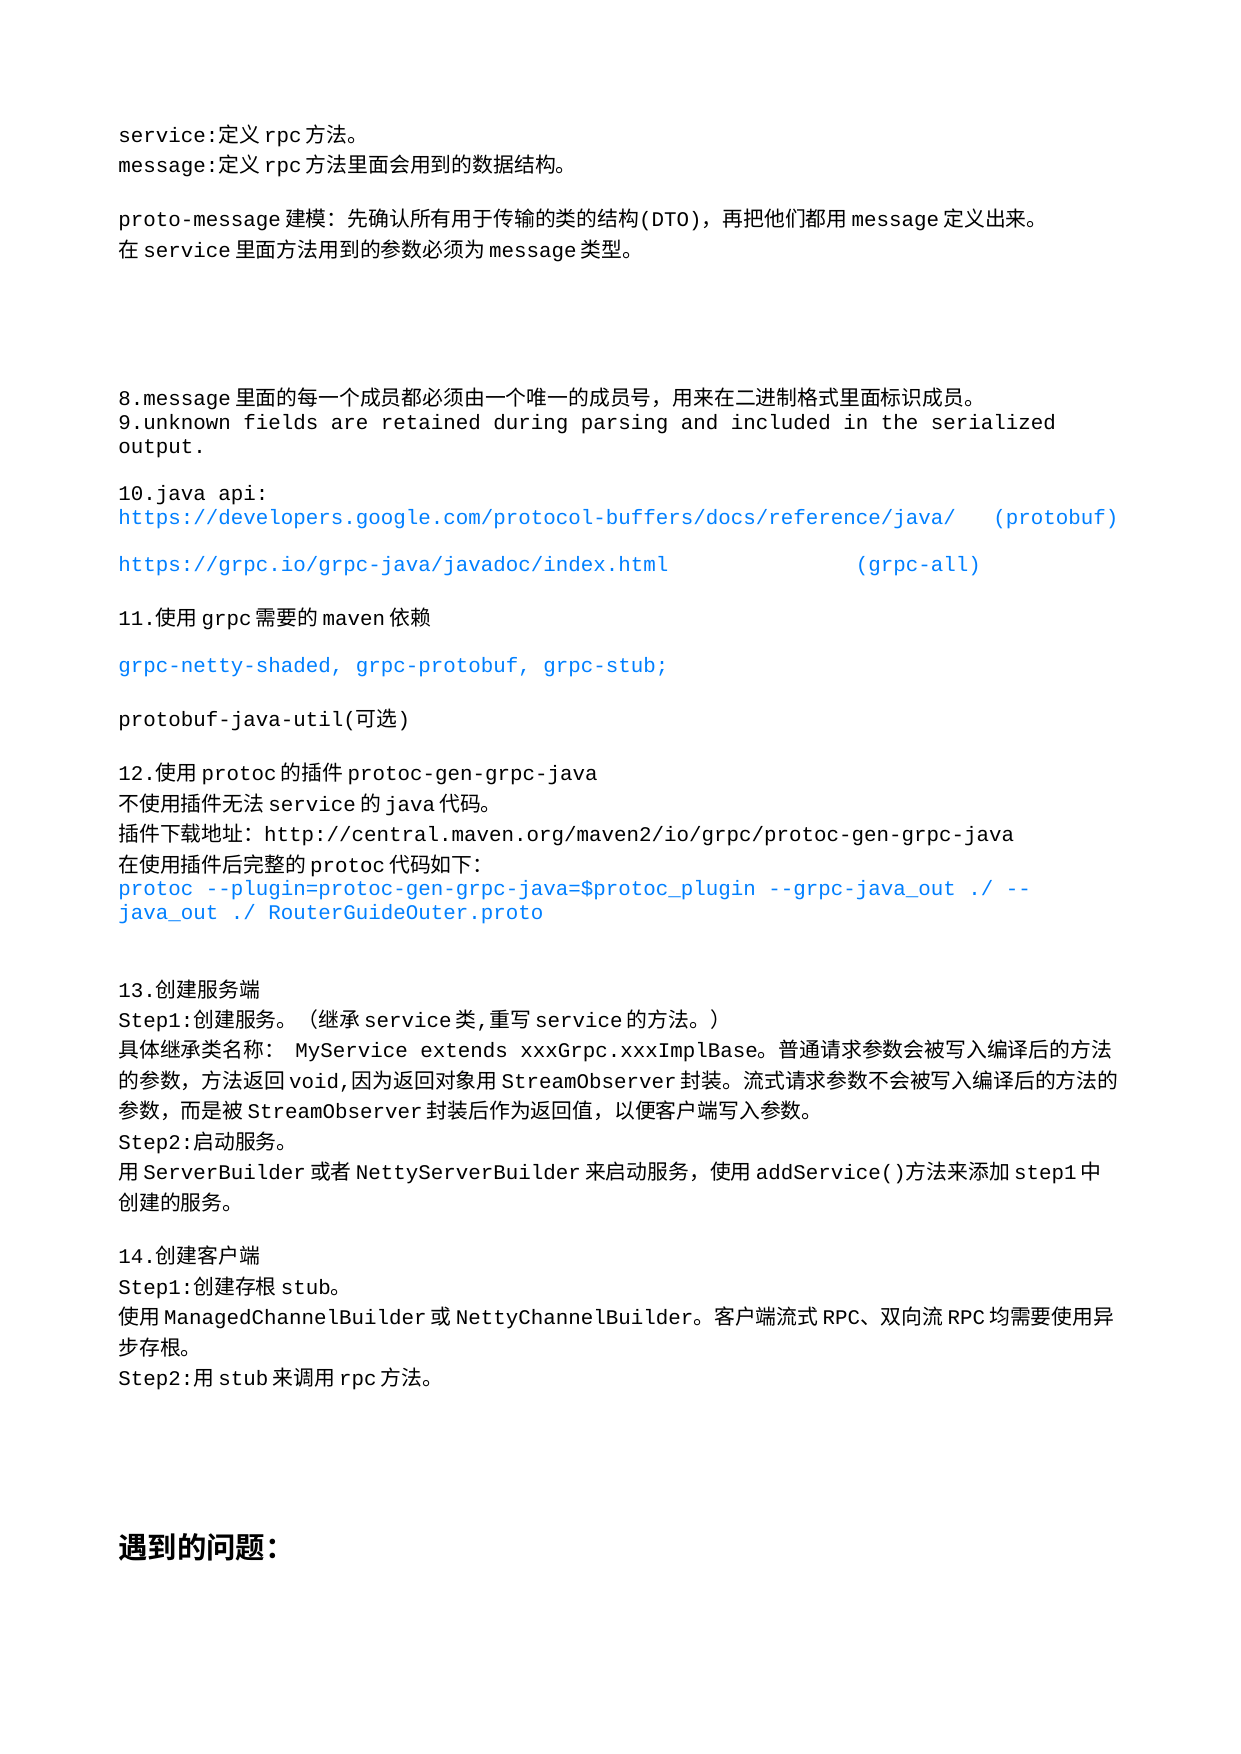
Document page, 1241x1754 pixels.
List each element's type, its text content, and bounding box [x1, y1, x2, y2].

text 不使用插件无法service的java代码。 [118, 787, 1122, 817]
text 插件下载地址：http://central.maven.org/maven2/io/grpc/protoc-gen-grpc-java [118, 817, 1122, 848]
text 在service里面方法用到的参数必须为message类型。 [118, 233, 1122, 263]
text 14.创建客户端 [118, 1240, 1122, 1270]
text 具体继承类名称： MyService extends xxxGrpc.xxxImplBase。普通请求参数会被写入编译后的方法的参数，方法返回void,因为返回对象用StreamObserver封装。流式请求参数不会被写入编译后的方法的参数，而是被StreamObserver封装后作为返回值，以便客户端写入参数。 [118, 1034, 1122, 1125]
text service:定义rpc方法。 [118, 118, 1122, 148]
text https://grpc.io/grpc-java/javadoc/index.html (grpc-all) [118, 554, 1122, 578]
text 11.使用grpc需要的maven依赖 [118, 601, 1122, 632]
text 用ServerBuilder或者NettyServerBuilder来启动服务，使用addService()方法来添加step1中创建的服务。 [118, 1155, 1122, 1216]
text protobuf-java-util(可选) [118, 703, 1122, 733]
text https://developers.google.com/protocol-buffers/docs/reference/java/ (protobuf) [118, 507, 1122, 530]
text 12.使用protoc的插件protoc-gen-grpc-java [118, 757, 1122, 787]
text 10.java api: [118, 483, 1122, 507]
text 13.创建服务端 [118, 973, 1122, 1003]
text Step2:用stub来调用rpc方法。 [118, 1361, 1122, 1392]
text Step1:创建服务。（继承service类,重写service的方法。） [118, 1003, 1122, 1034]
subtitle 遇到的问题： [118, 1524, 1122, 1567]
text message:定义rpc方法里面会用到的数据结构。 [118, 148, 1122, 179]
text 8.message里面的每一个成员都必须由一个唯一的成员号，用来在二进制格式里面标识成员。 [118, 382, 1122, 412]
text grpc-netty-shaded, grpc-protobuf, grpc-stub; [118, 655, 1122, 679]
text 9.unknown fields are retained during parsing and included in the serialized output. [118, 412, 1122, 459]
text proto-message建模：先确认所有用于传输的类的结构(DTO)，再把他们都用message定义出来。 [118, 203, 1122, 233]
text Step1:创建存根stub。 [118, 1270, 1122, 1301]
text 使用ManagedChannelBuilder或NettyChannelBuilder。客户端流式RPC、双向流RPC均需要使用异步存根。 [118, 1301, 1122, 1361]
text 在使用插件后完整的protoc代码如下： [118, 848, 1122, 878]
text protoc --plugin=protoc-gen-grpc-java=$protoc_plugin --grpc-java_out ./ --java_out ./ RouterGuideOuter.proto [118, 878, 1122, 926]
text Step2:启动服务。 [118, 1125, 1122, 1155]
